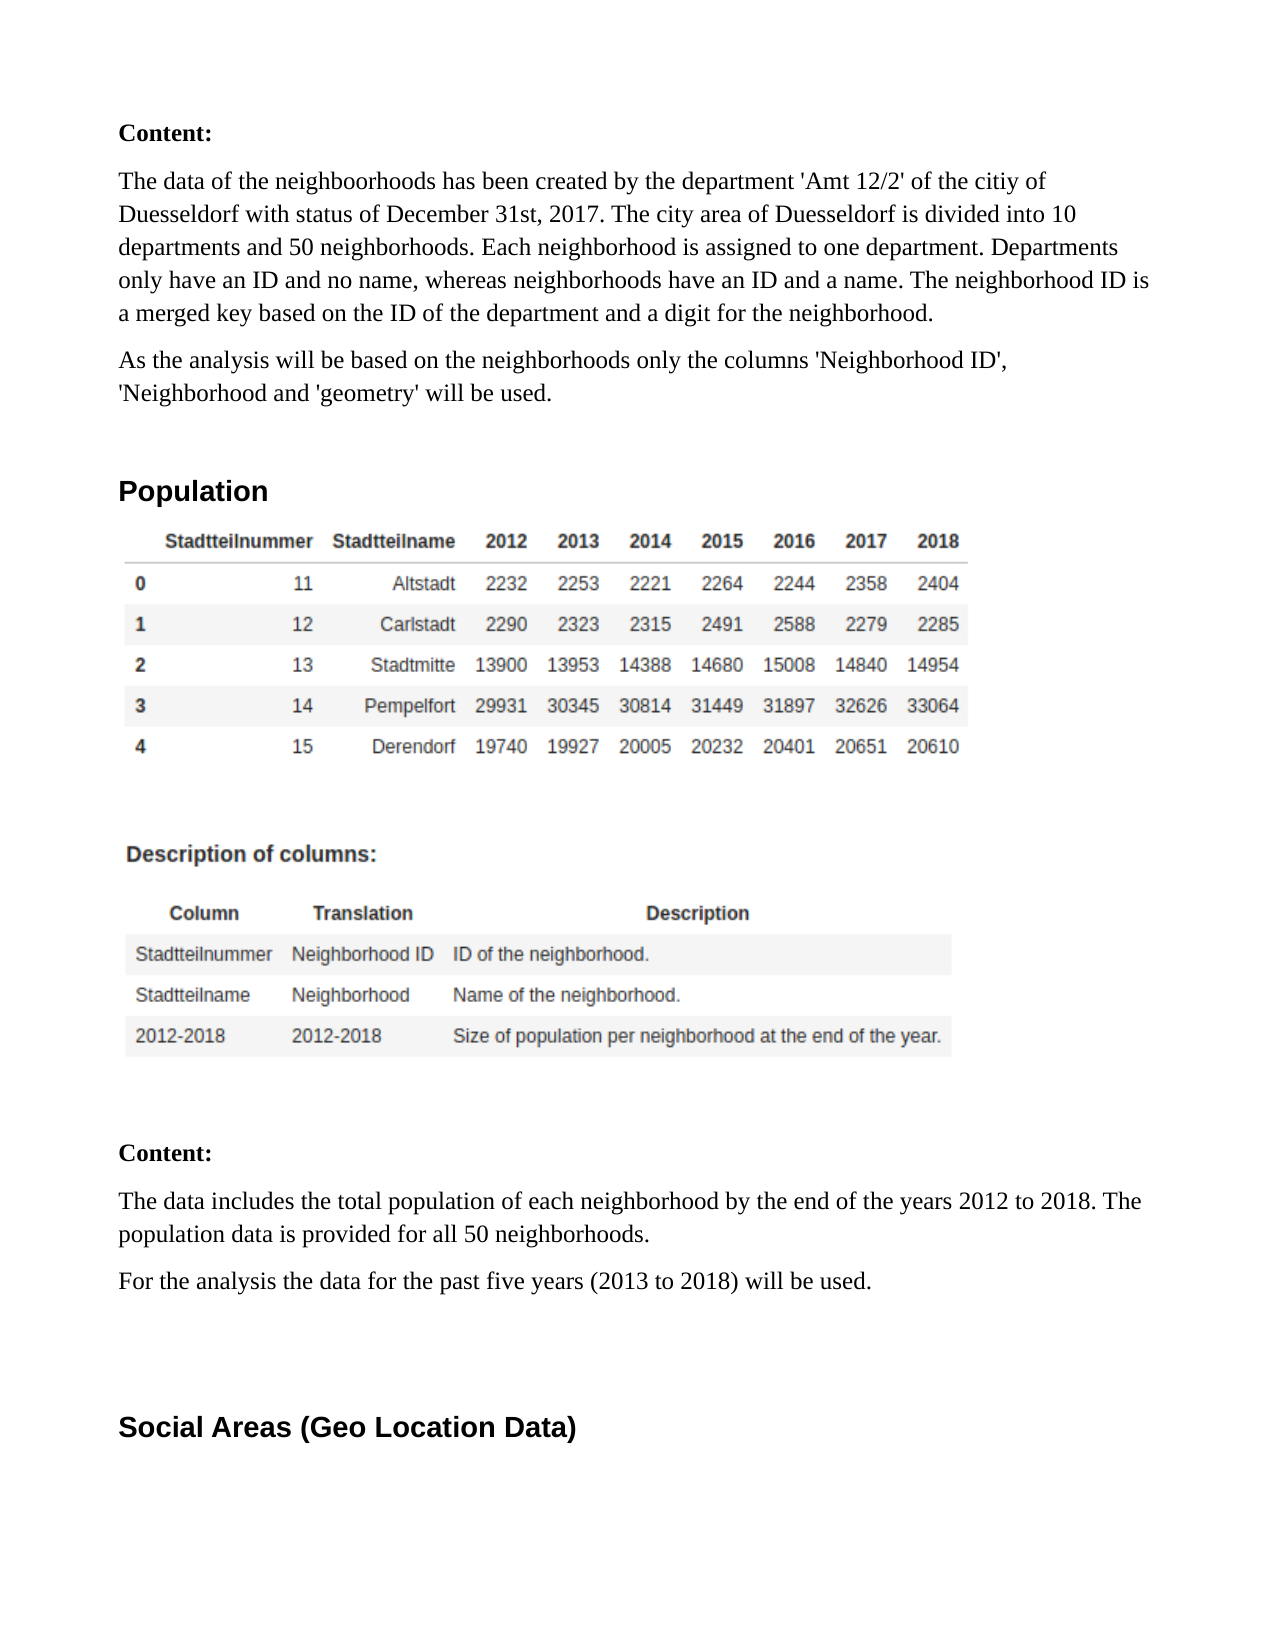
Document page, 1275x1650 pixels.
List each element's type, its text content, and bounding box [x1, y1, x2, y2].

subtitle Population [118, 474, 1157, 508]
text As the analysis will be based on the neighborhoods only the columns 'Neighborhood ID', 'Neighborhood and 'geometry' will be used. [118, 345, 1157, 407]
picture [104, 826, 966, 1068]
text The data includes the total population of each neighborhood by the end of the years 2012 to 2018. The population data is provided for all 50 neighborhoods. [118, 1186, 1157, 1247]
subtitle Social Areas (Geo Location Data) [118, 1410, 1157, 1444]
text Content: [118, 118, 1157, 147]
text The data of the neighboorhoods has been created by the department 'Amt 12/2' of the citiy of Duesseldorf with status of December 31st, 2017. The city area of Duesseldorf is divided into 10 departments and 50 neighborhoods. Each neighborhood is assigned to one department. Departments only have an ID and no name, whereas neighborhoods have an ID and a name. The neighborhood ID is a merged key based on the ID of the department and a digit for the neighborhood. [118, 166, 1157, 327]
picture [115, 520, 976, 777]
text For the analysis the data for the past five years (2013 to 2018) will be used. [118, 1266, 1157, 1295]
text Content: [118, 1138, 1157, 1167]
